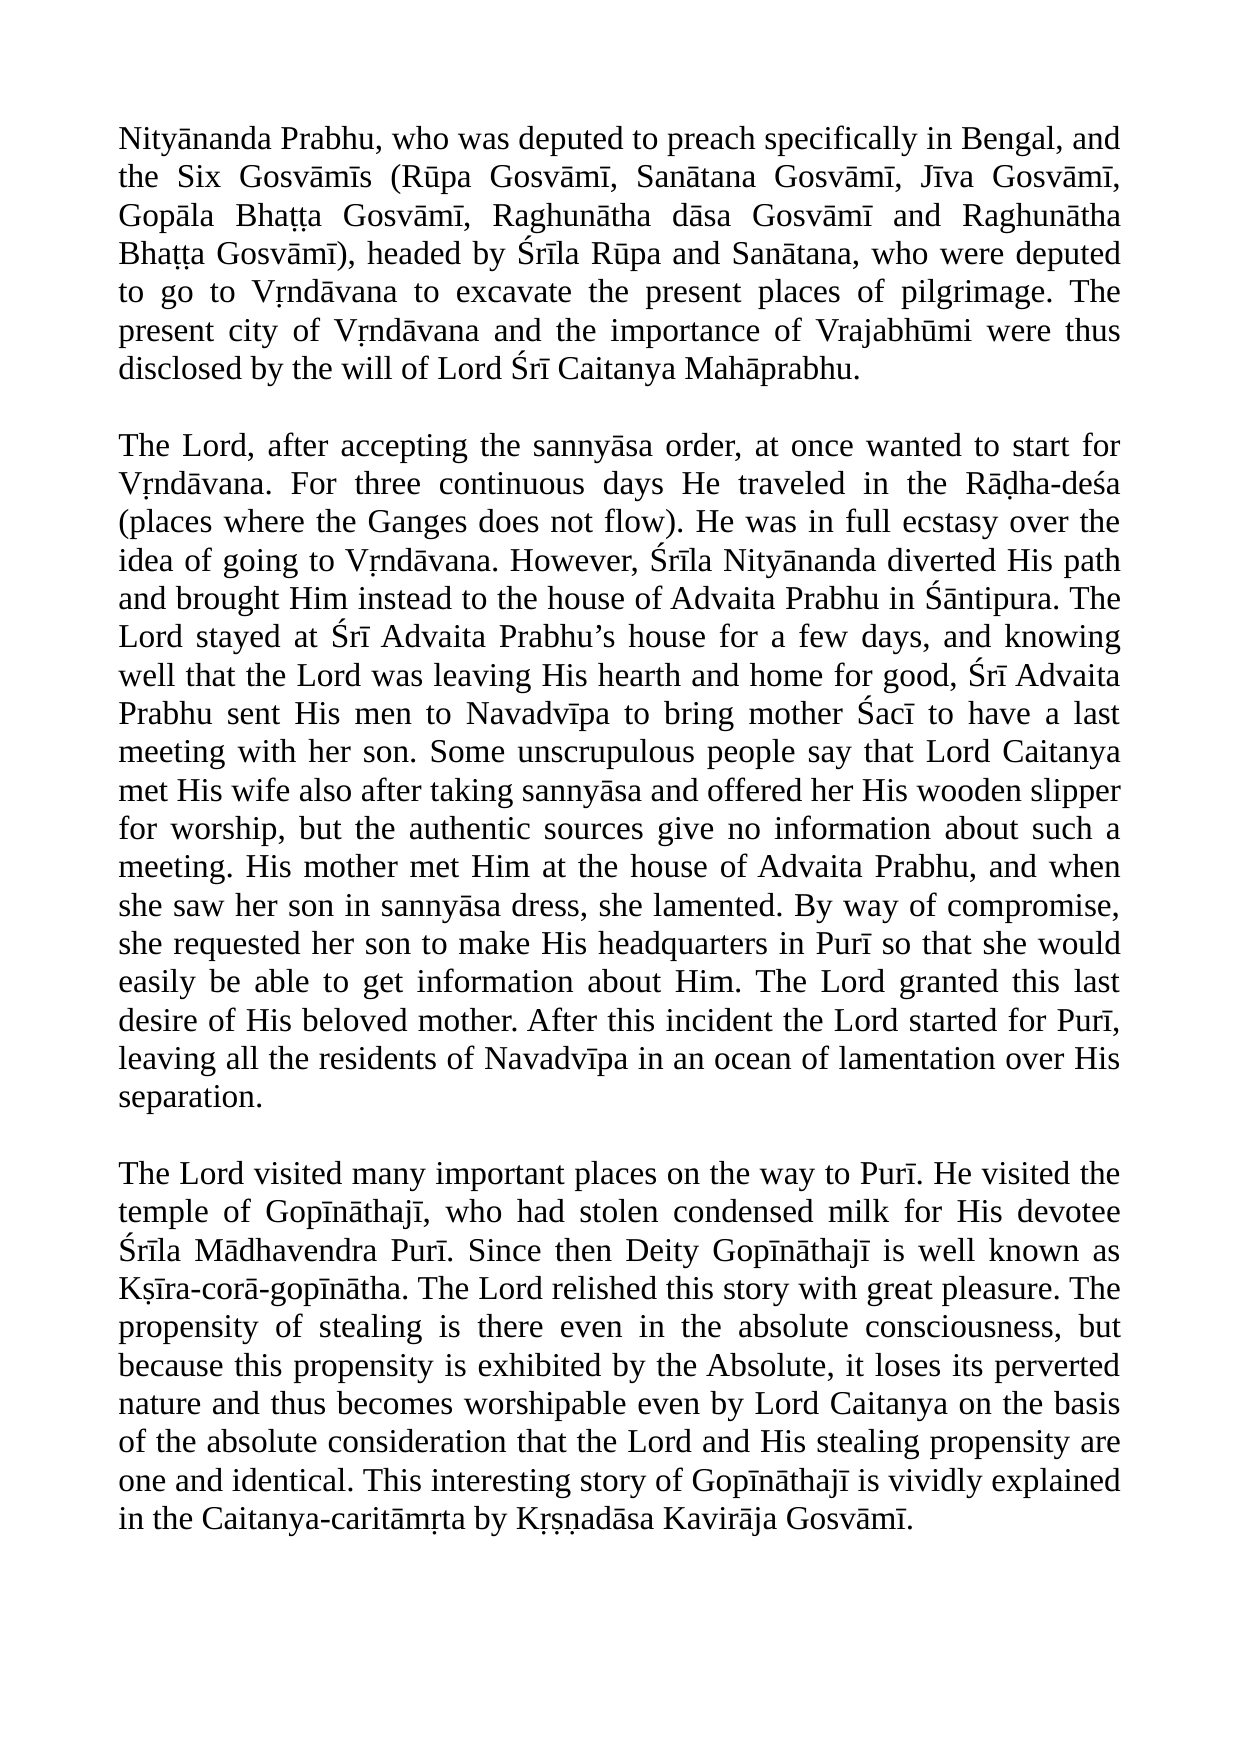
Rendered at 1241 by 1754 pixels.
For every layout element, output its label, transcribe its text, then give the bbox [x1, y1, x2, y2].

text Nityānanda Prabhu, who was deputed to preach specifically in Bengal, and the Six Gosvāmīs (Rūpa Gosvāmī, Sanātana Gosvāmī, Jīva Gosvāmī, Gopāla Bhaṭṭa Gosvāmī, Raghunātha dāsa Gosvāmī and Raghunātha Bhaṭṭa Gosvāmī), headed by Śrīla Rūpa and Sanātana, who were deputed to go to Vṛndāvana to excavate the present places of pilgrimage. The present city of Vṛndāvana and the importance of Vrajabhūmi were thus disclosed by the will of Lord Śrī Caitanya Mahāprabhu. [118, 118, 1122, 386]
text The Lord visited many important places on the way to Purī. He visited the temple of Gopīnāthajī, who had stolen condensed milk for His devotee Śrīla Mādhavendra Purī. Since then Deity Gopīnāthajī is well known as Kṣīra-corā-gopīnātha. The Lord relished this story with great pleasure. The propensity of stealing is there even in the absolute consciousness, but because this propensity is exhibited by the Absolute, it loses its perverted nature and thus becomes worshipable even by Lord Caitanya on the basis of the absolute consideration that the Lord and His stealing propensity are one and identical. This interesting story of Gopīnāthajī is vividly explained in the Caitanya-caritāmṛta by Kṛṣṇadāsa Kavirāja Gosvāmī. [118, 1153, 1122, 1536]
text The Lord, after accepting the sannyāsa order, at once wanted to start for Vṛndāvana. For three continuous days He traveled in the Rāḍha-deśa (places where the Ganges does not flow). He was in full ecstasy over the idea of going to Vṛndāvana. However, Śrīla Nityānanda diverted His path and brought Him instead to the house of Advaita Prabhu in Śāntipura. The Lord stayed at Śrī Advaita Prabhu’s house for a few days, and knowing well that the Lord was leaving His hearth and home for good, Śrī Advaita Prabhu sent His men to Navadvīpa to bring mother Śacī to have a last meeting with her son. Some unscrupulous people say that Lord Caitanya met His wife also after taking sannyāsa and offered her His wooden slipper for worship, but the authentic sources give no information about such a meeting. His mother met Him at the house of Advaita Prabhu, and when she saw her son in sannyāsa dress, she lamented. By way of compromise, she requested her son to make His headquarters in Purī so that she would easily be able to get information about Him. The Lord granted this last desire of His beloved mother. After this incident the Lord started for Purī, leaving all the residents of Navadvīpa in an ocean of lamentation over His separation. [118, 425, 1122, 1115]
